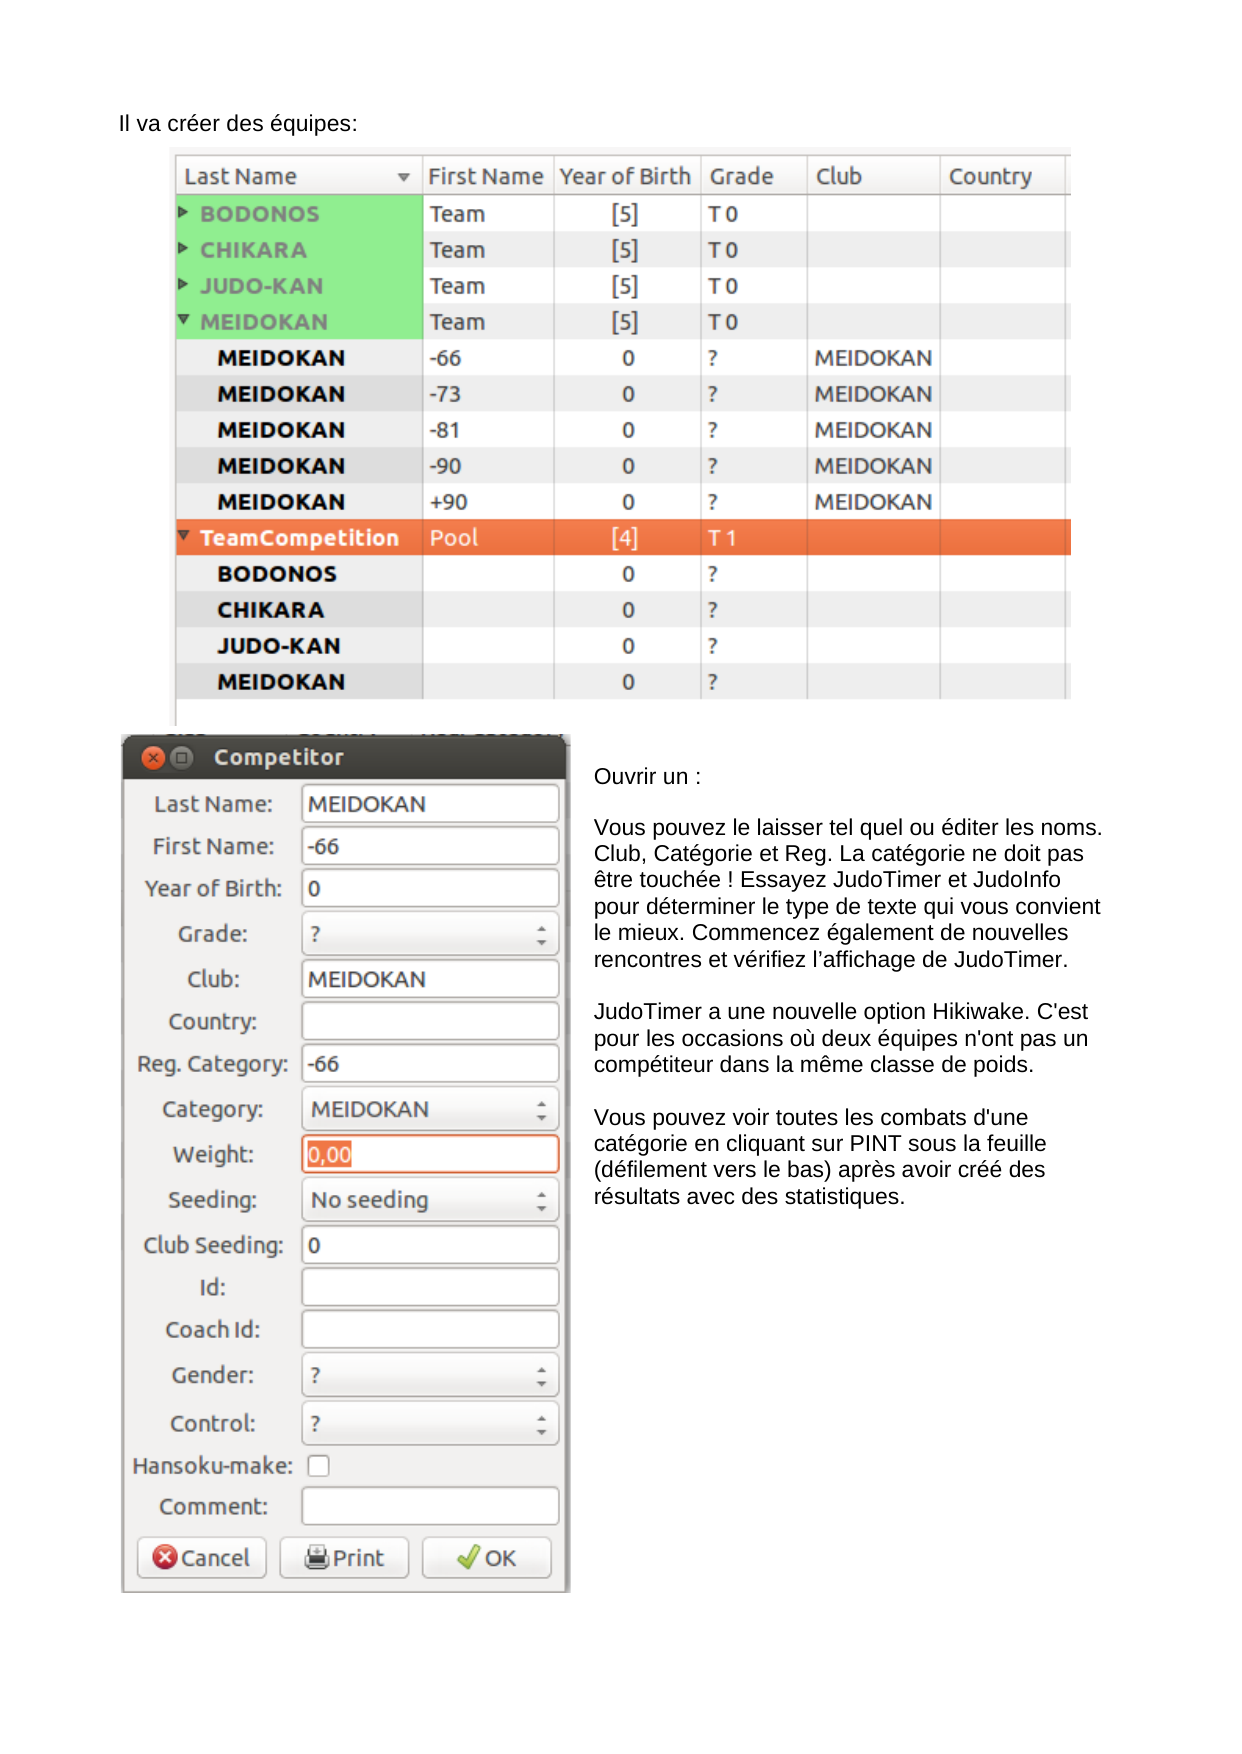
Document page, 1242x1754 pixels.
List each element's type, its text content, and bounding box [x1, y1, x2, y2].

text Ouvrir un : [593, 763, 1114, 790]
text JudoTimer a une nouvelle option Hikiwake. C'est pour les occasions où deux équipes n'ont pas un compétiteur dans la même classe de poids. [593, 998, 1104, 1077]
picture [169, 147, 1071, 726]
text Vous pouvez le laisser tel quel ou éditer les noms. Club, Catégorie et Reg. La catégorie ne doit pas être touchée ! Essayez JudoTimer et JudoInfo pour déterminer le type de texte qui vous convient le mieux. Commencez également de nouvelles rencontres et vérifiez l’affichage de JudoTimer. [593, 814, 1104, 972]
picture [120, 734, 571, 1593]
text Il va créer des équipes: [118, 109, 1114, 136]
text Vous pouvez voir toutes les combats d'une catégorie en cliquant sur PINT sous la feuille (défilement vers le bas) après avoir créé des résultats avec des statistiques. [593, 1104, 1104, 1209]
